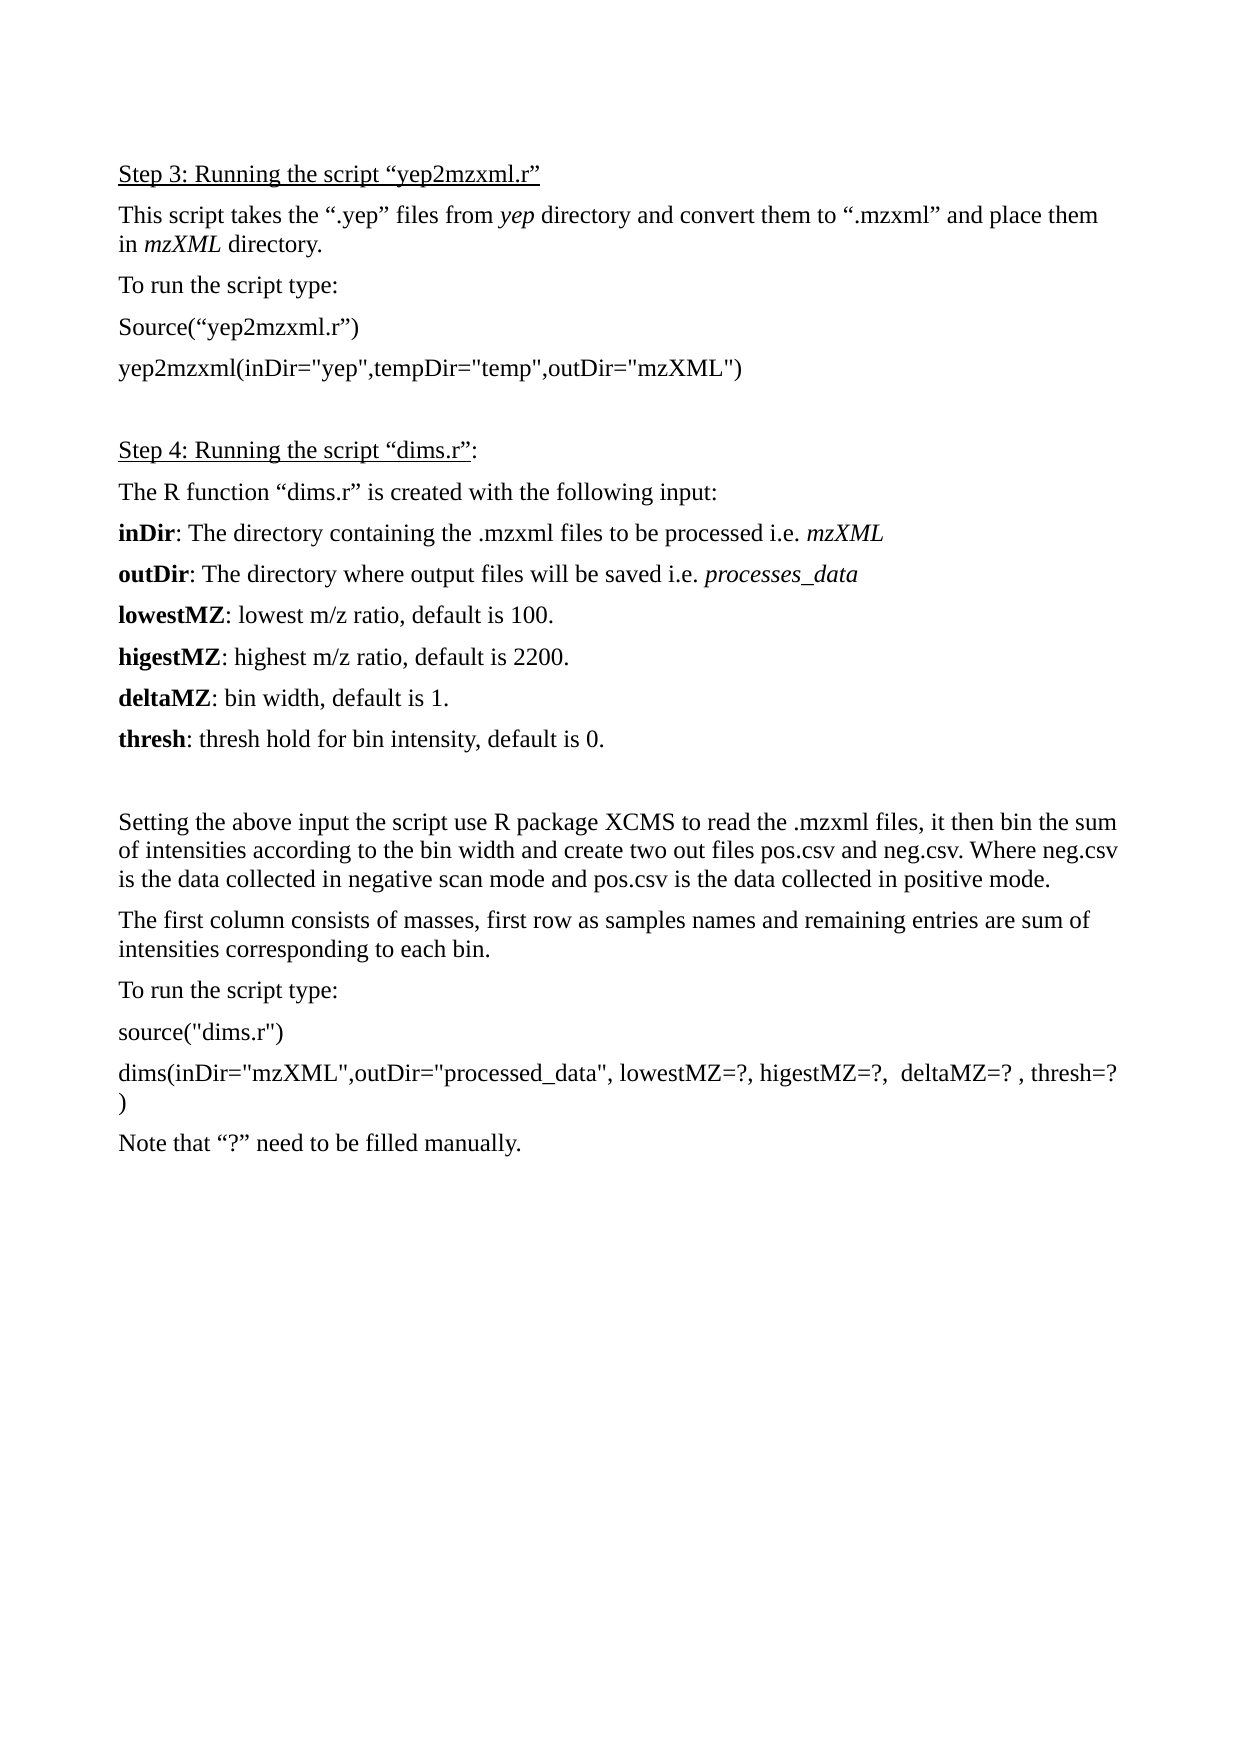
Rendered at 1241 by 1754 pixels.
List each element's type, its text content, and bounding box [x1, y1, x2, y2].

text To run the script type: [118, 271, 1122, 299]
text Step 3: Running the script “yep2mzxml.r” [118, 159, 1122, 188]
text The R function “dims.r” is created with the following input: [118, 477, 1122, 506]
text Note that “?” need to be filled manually. [118, 1128, 1122, 1157]
text The first column consists of masses, first row as samples names and remaining entries are sum of intensities corresponding to each bin. [118, 906, 1122, 963]
text higestMZ: highest m/z ratio, default is 2200. [118, 642, 1122, 671]
text source("dims.r") [118, 1017, 1122, 1046]
text deltaMZ: bin width, default is 1. [118, 683, 1122, 712]
text thresh: thresh hold for bin intensity, default is 0. [118, 724, 1122, 753]
text Source(“yep2mzxml.r”) [118, 312, 1122, 341]
text inDir: The directory containing the .mzxml files to be processed i.e. mzXML [118, 518, 1122, 547]
text This script takes the “.yep” files from yep directory and convert them to “.mzxml” and place them in mzXML directory. [118, 201, 1122, 258]
text yep2mzxml(inDir="yep",tempDir="temp",outDir="mzXML") [118, 353, 1122, 382]
text Step 4: Running the script “dims.r”: [118, 436, 1122, 464]
text outDir: The directory where output files will be saved i.e. processes_data [118, 559, 1122, 588]
text Setting the above input the script use R package XCMS to read the .mzxml files, it then bin the sum of intensities according to the bin width and create two out files pos.csv and neg.csv. Where neg.csv is the data collected in negative scan mode and pos.csv is the data collected in positive mode. [118, 807, 1122, 893]
text lowestMZ: lowest m/z ratio, default is 100. [118, 601, 1122, 629]
text dims(inDir="mzXML",outDir="processed_data", lowestMZ=?, higestMZ=?, deltaMZ=? , thresh=? ) [118, 1058, 1122, 1116]
text To run the script type: [118, 976, 1122, 1004]
